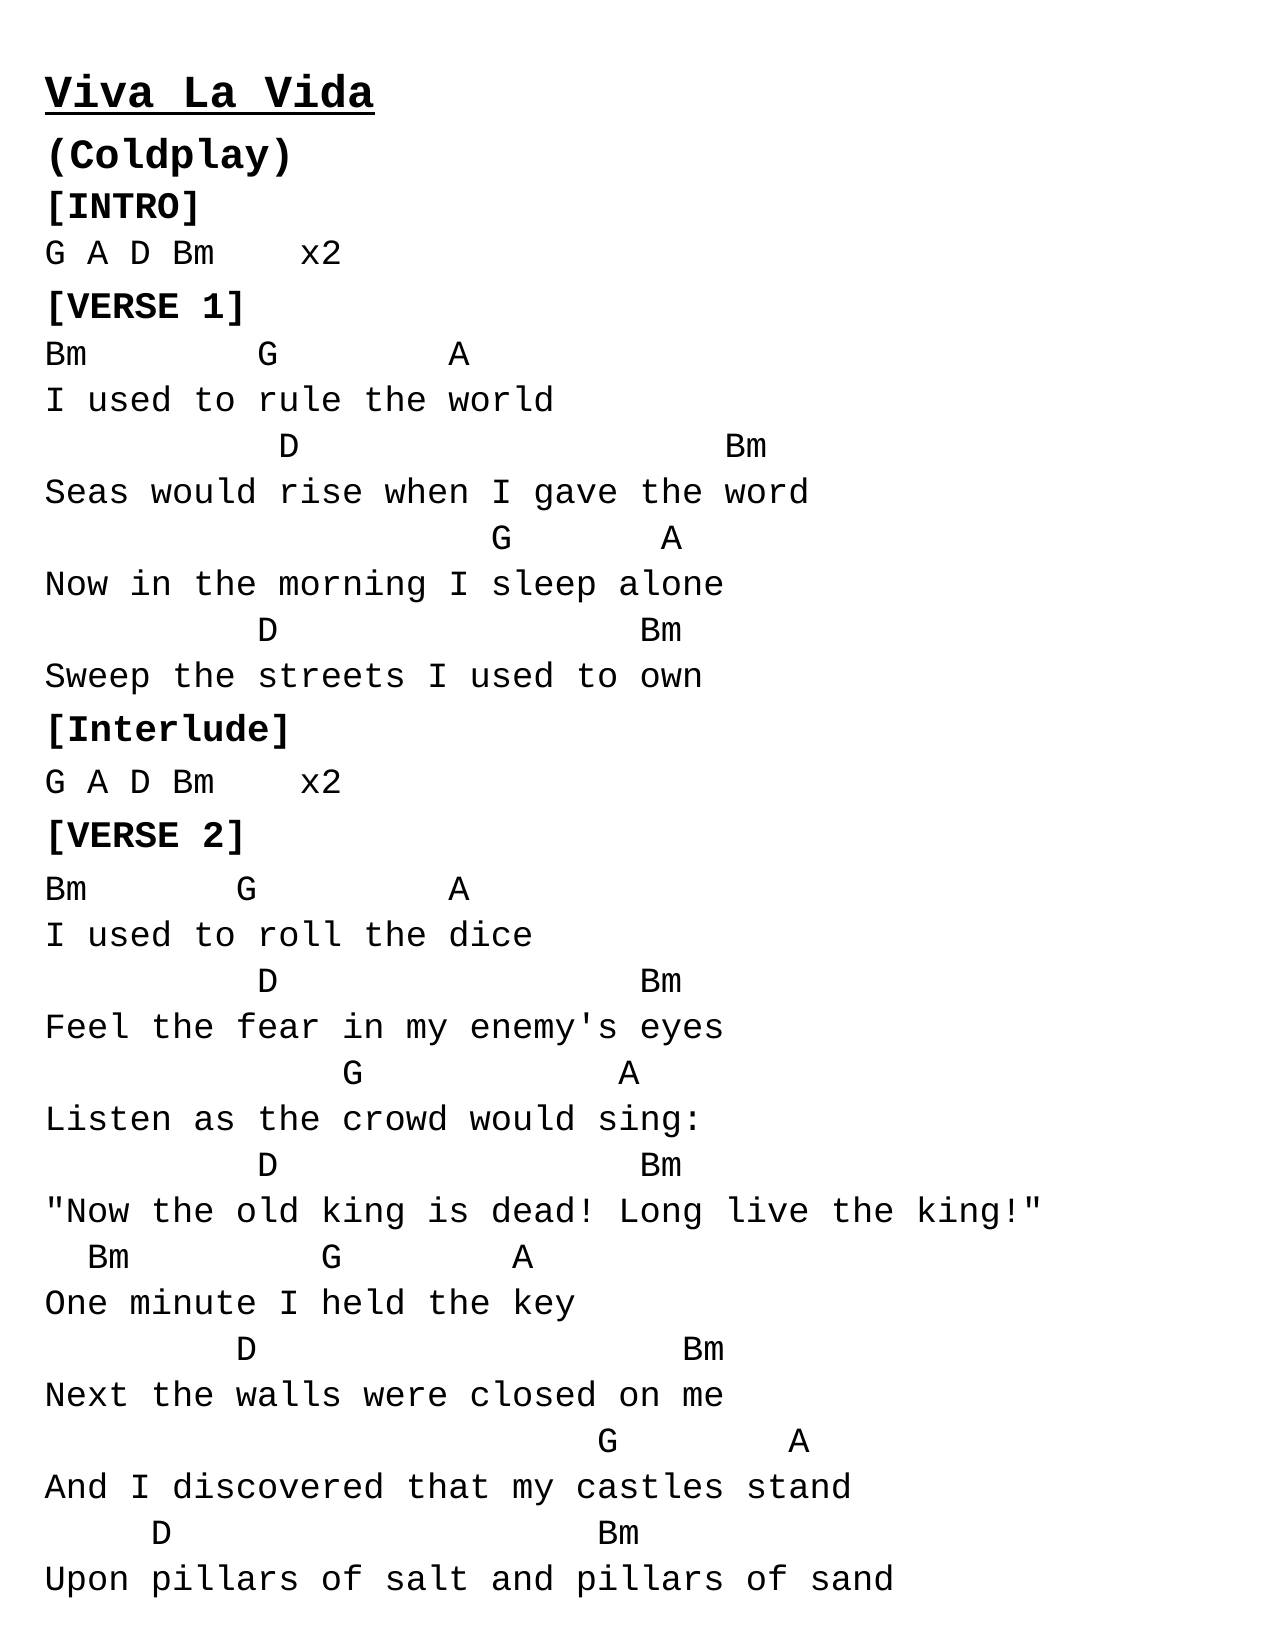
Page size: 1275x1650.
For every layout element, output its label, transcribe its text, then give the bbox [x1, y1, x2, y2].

subtitle (Coldplay) [44, 134, 1231, 181]
text G A D Bm x2 [44, 764, 1231, 804]
text Now in the morning I sleep alone [44, 566, 1231, 606]
text D Bm [44, 1515, 1231, 1555]
text D Bm [44, 1331, 1231, 1371]
text Bm G A [44, 870, 1231, 911]
text G A [44, 520, 1231, 560]
subtitle [INTRO] [44, 187, 1231, 229]
subtitle Viva La Vida [44, 69, 1231, 121]
text Next the walls were closed on me [44, 1377, 1231, 1417]
text Bm G A [44, 1239, 1231, 1279]
text I used to roll the dice [44, 916, 1231, 957]
text D Bm [44, 962, 1231, 1003]
text "Now the old king is dead! Long live the king!" [44, 1193, 1231, 1233]
text Bm G A [44, 336, 1231, 376]
text G A [44, 1423, 1231, 1463]
text I used to rule the world [44, 382, 1231, 422]
text And I discovered that my castles stand [44, 1469, 1231, 1509]
text Listen as the crowd would sing: [44, 1101, 1231, 1141]
text D Bm [44, 1147, 1231, 1187]
text D Bm [44, 428, 1231, 468]
text G A [44, 1054, 1231, 1095]
text One minute I held the key [44, 1285, 1231, 1325]
text D Bm [44, 612, 1231, 652]
subtitle [Interlude] [44, 710, 1231, 752]
subtitle [VERSE 1] [44, 287, 1231, 330]
text G A D Bm x2 [44, 235, 1231, 275]
text Seas would rise when I gave the word [44, 474, 1231, 514]
subtitle [VERSE 2] [44, 816, 1231, 858]
text Feel the fear in my enemy's eyes [44, 1008, 1231, 1049]
text Upon pillars of salt and pillars of sand [44, 1561, 1231, 1601]
text Sweep the streets I used to own [44, 658, 1231, 698]
